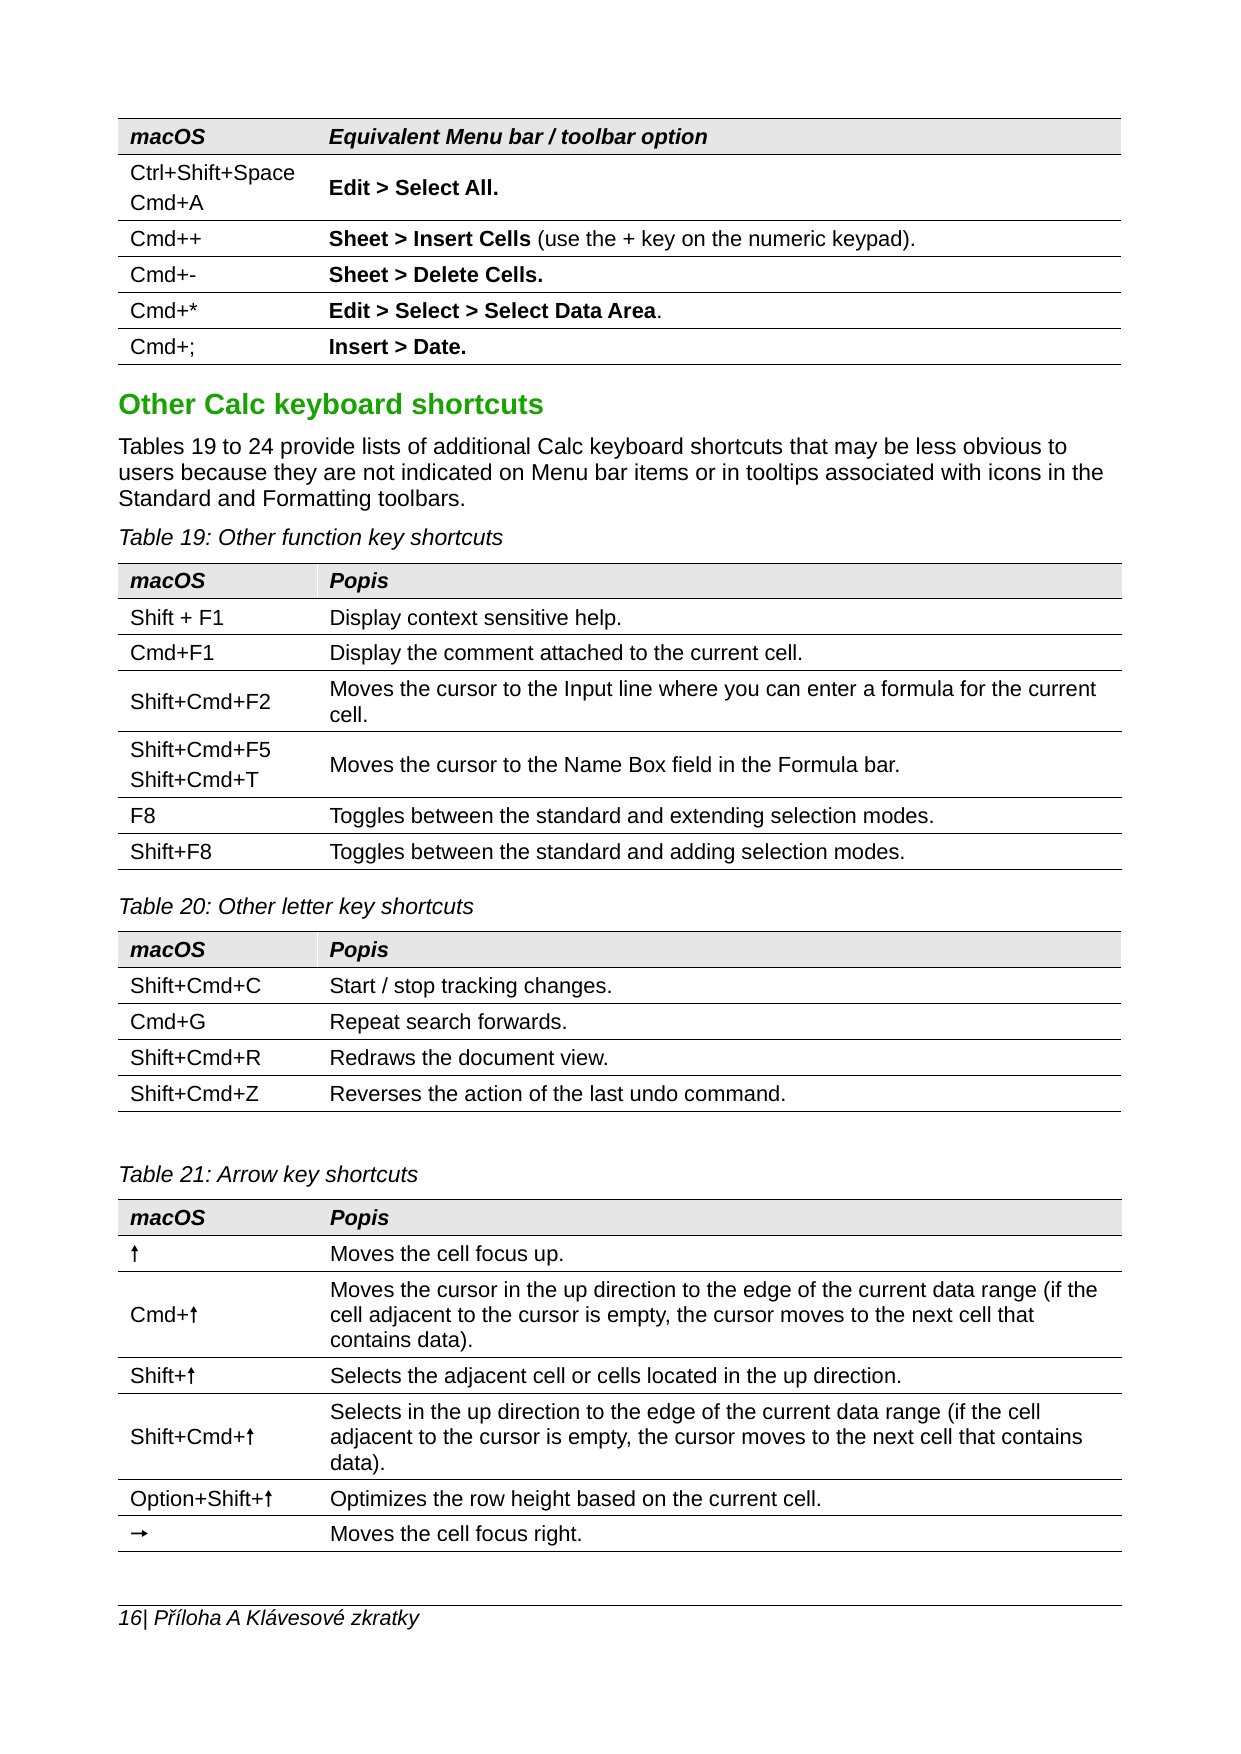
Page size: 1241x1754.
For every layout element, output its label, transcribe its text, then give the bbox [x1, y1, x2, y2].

table_cell Toggles between the standard and adding selection modes. [318, 834, 1122, 869]
table_cell Option+Shift+🠕 [118, 1480, 318, 1515]
table_cell Reverses the action of the last undo command. [318, 1076, 1121, 1111]
table_cell Sheet > Delete Cells. [317, 257, 1121, 292]
table_header Equivalent Menu bar / toolbar option [317, 119, 1121, 154]
table_cell Cmd+G [118, 1004, 317, 1039]
table_cell Display the comment attached to the current cell. [318, 635, 1122, 670]
text Table 19: Other function key shortcuts [118, 524, 1122, 551]
table_cell Cmd+* [118, 293, 317, 328]
table_cell Shift+Cmd+🠕 [118, 1394, 318, 1479]
table_cell 🠕 [118, 1236, 318, 1271]
table_cell Cmd+- [118, 257, 317, 292]
table_cell Start / stop tracking changes. [318, 968, 1121, 1003]
text Table 21: Arrow key shortcuts [118, 1161, 1122, 1187]
table_cell Moves the cell focus up. [318, 1236, 1122, 1271]
table_header macOS [118, 564, 317, 598]
table_header macOS [118, 119, 317, 154]
table_cell Moves the cursor in the up direction to the edge of the current data range (if the cell adjacent to the cursor is empty, the cursor moves to the next cell that contains data). [318, 1272, 1122, 1357]
table_header Popis [318, 932, 1121, 967]
table_cell Shift+Cmd+F2 [118, 671, 317, 731]
table_cell Shift+F8 [118, 834, 317, 869]
table_cell Shift+Cmd+R [118, 1040, 317, 1075]
table_header macOS [118, 1200, 318, 1235]
table_cell Cmd++ [118, 221, 317, 256]
table_cell Shift+Cmd+C [118, 968, 317, 1003]
table_cell Repeat search forwards. [318, 1004, 1121, 1039]
table_header Popis [318, 564, 1122, 598]
table_cell Display context sensitive help. [318, 599, 1122, 634]
text Tables 19 to 24 provide lists of additional Calc keyboard shortcuts that may be less obvious to users because they are not indicated on Menu bar items or in tooltips associated with icons in the Standard and Formatting toolbars. [118, 433, 1122, 512]
table_cell Moves the cursor to the Name Box field in the Formula bar. [318, 732, 1122, 797]
table_cell Shift+🠕 [118, 1358, 318, 1393]
table_cell Moves the cell focus right. [318, 1516, 1122, 1551]
text Table 20: Other letter key shortcuts [118, 893, 1122, 919]
table_cell Optimizes the row height based on the current cell. [318, 1480, 1122, 1515]
table_cell Insert > Date. [317, 329, 1121, 364]
table_cell Selects in the up direction to the edge of the current data range (if the cell adjacent to the cursor is empty, the cursor moves to the next cell that contains data). [318, 1394, 1122, 1479]
table_cell Shift+Cmd+Z [118, 1076, 317, 1111]
table_header Popis [318, 1200, 1122, 1235]
table_cell Ctrl+Shift+Space Cmd+A [118, 155, 317, 220]
table_cell Sheet > Insert Cells (use the + key on the numeric keypad). [317, 221, 1121, 256]
table_cell Cmd+; [118, 329, 317, 364]
table_cell 🠖 [118, 1516, 318, 1551]
table_cell Edit > Select All. [317, 155, 1121, 220]
table_cell Edit > Select > Select Data Area. [317, 293, 1121, 328]
table_cell F8 [118, 798, 317, 833]
table_cell Redraws the document view. [318, 1040, 1121, 1075]
table_cell Moves the cursor to the Input line where you can enter a formula for the current cell. [318, 671, 1122, 731]
subtitle Other Calc keyboard shortcuts [118, 387, 1122, 421]
table_cell Shift + F1 [118, 599, 317, 634]
table_cell Cmd+F1 [118, 635, 317, 670]
table_cell Selects the adjacent cell or cells located in the up direction. [318, 1358, 1122, 1393]
table_header macOS [118, 932, 317, 967]
table_cell Cmd+🠕 [118, 1272, 318, 1357]
table_cell Shift+Cmd+F5 Shift+Cmd+T [118, 732, 317, 797]
table_cell Toggles between the standard and extending selection modes. [318, 798, 1122, 833]
